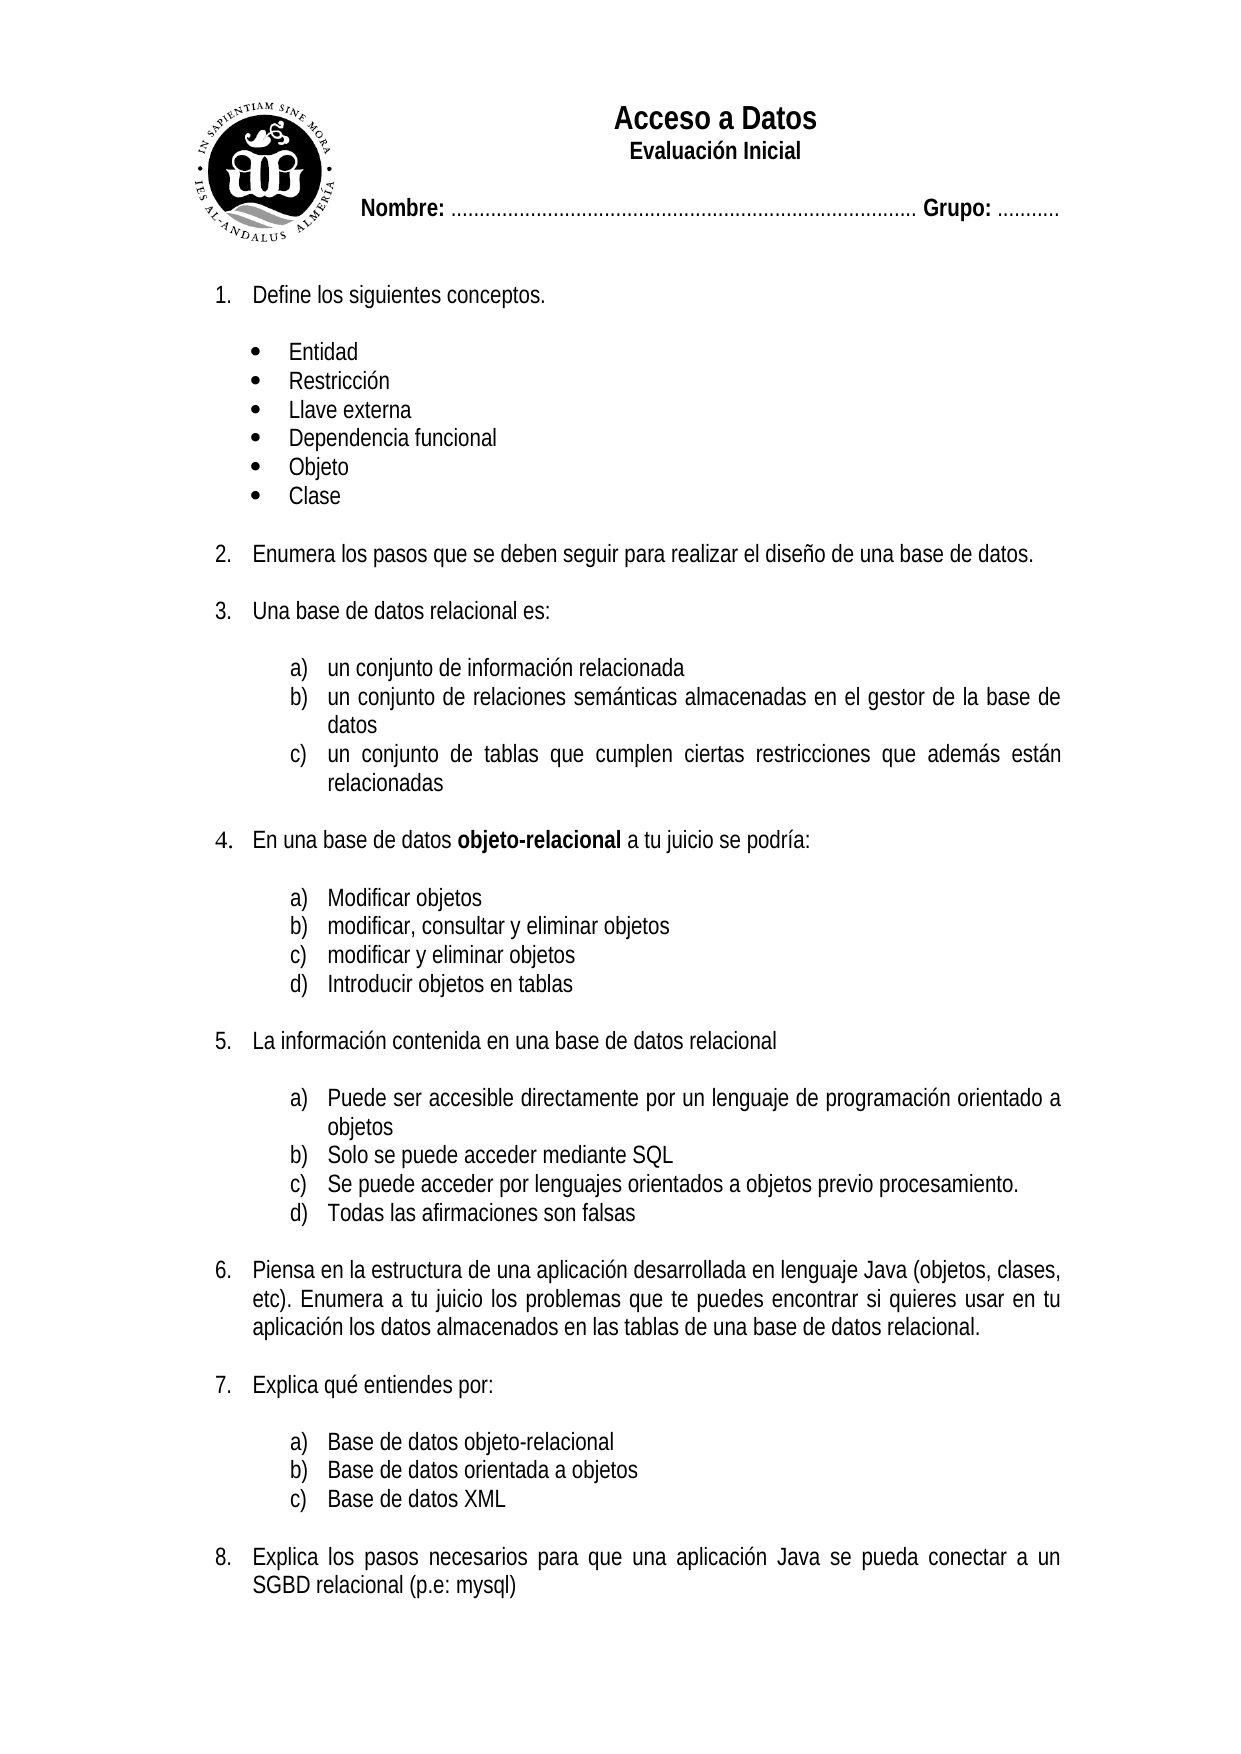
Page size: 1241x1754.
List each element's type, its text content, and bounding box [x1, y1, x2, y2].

list Todas las afirmaciones son falsas [290, 1198, 1063, 1226]
list La información contenida en una base de datos relacional [215, 1026, 1063, 1054]
list Piensa en la estructura de una aplicación desarrollada en lenguaje Java (objetos, clases, etc). Enumera a tu juicio los problemas que te puedes encontrar si quieres usar en tu aplicación los datos almacenados en las tablas de una base de datos relacional. [215, 1255, 1063, 1341]
list Introducir objetos en tablas [290, 968, 1063, 997]
list Una base de datos relacional es: [215, 596, 1063, 624]
list Define los siguientes conceptos. [215, 279, 1063, 308]
list un conjunto de información relacionada [290, 653, 1063, 682]
list Puede ser accesible directamente por un lenguaje de programación orientado a objetos [290, 1083, 1063, 1140]
list Dependencia funcional [251, 423, 1063, 452]
list Se puede acceder por lenguajes orientados a objetos previo procesamiento. [290, 1169, 1063, 1198]
list Objeto [251, 452, 1063, 481]
list Entidad [251, 337, 1063, 366]
list Base de datos objeto-relacional [290, 1427, 1063, 1456]
list Explica los pasos necesarios para que una aplicación Java se pueda conectar a un SGBD relacional (p.e: mysql) [215, 1541, 1063, 1599]
list Base de datos orientada a objetos [290, 1456, 1063, 1484]
list Clase [251, 481, 1063, 510]
list modificar y eliminar objetos [290, 940, 1063, 968]
list Restricción [251, 366, 1063, 394]
list Llave externa [251, 394, 1063, 423]
list Enumera los pasos que se deben seguir para realizar el diseño de una base de datos. [215, 539, 1063, 567]
list En una base de datos objeto-relacional a tu juicio se podría: [215, 825, 1063, 854]
list Solo se puede acceder mediante SQL [290, 1140, 1063, 1169]
list Modificar objetos [290, 883, 1063, 911]
list un conjunto de tablas que cumplen ciertas restricciones que además están relacionadas [290, 739, 1063, 796]
list modificar, consultar y eliminar objetos [290, 911, 1063, 940]
list Explica qué entiendes por: [215, 1369, 1063, 1398]
list un conjunto de relaciones semánticas almacenadas en el gestor de la base de datos [290, 682, 1063, 739]
list Base de datos XML [290, 1484, 1063, 1513]
